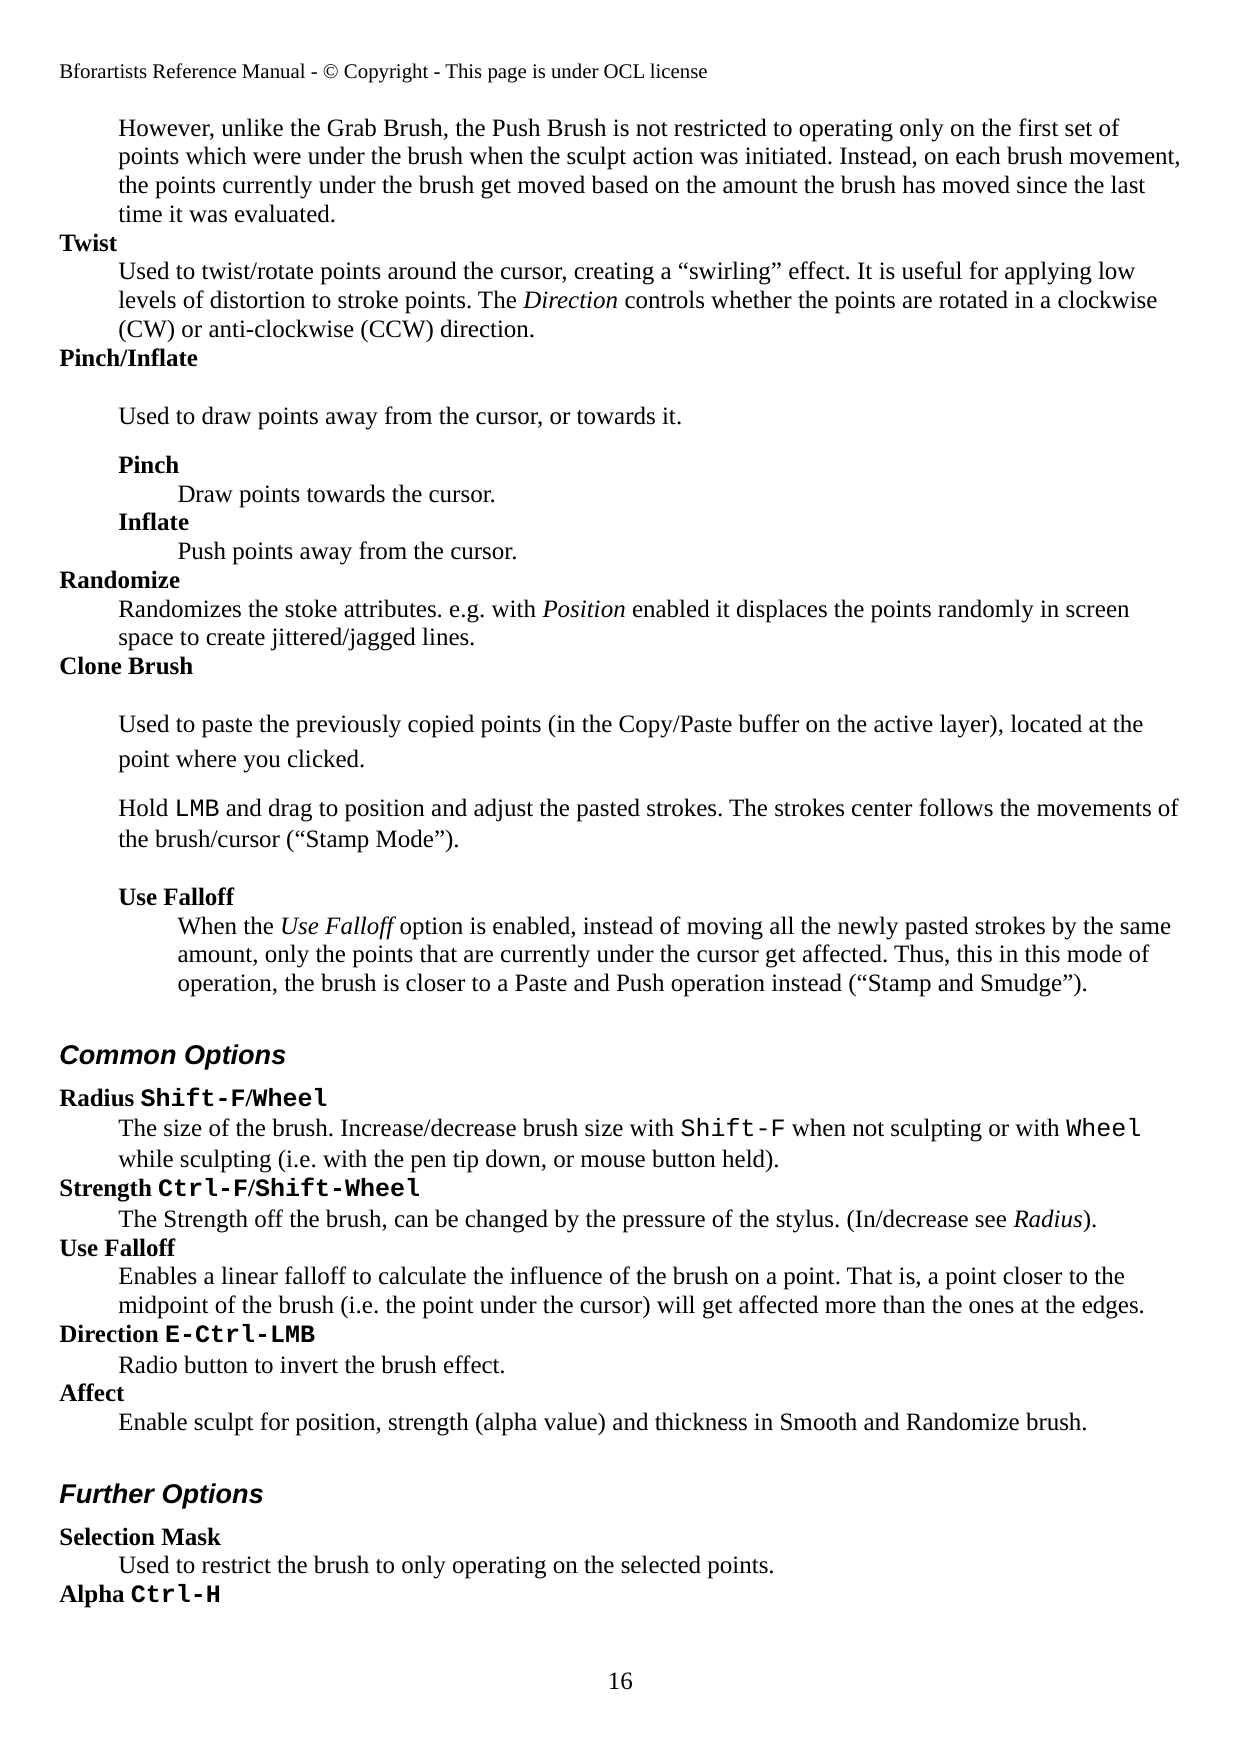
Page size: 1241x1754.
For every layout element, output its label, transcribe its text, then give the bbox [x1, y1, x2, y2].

subtitle Inflate [118, 507, 1181, 536]
list Radio button to invert the brush effect. [118, 1350, 1181, 1378]
text Used to draw points away from the cursor, or towards it. [118, 401, 1181, 429]
text Used to paste the previously copied points (in the Copy/Paste buffer on the active layer), located at the point where you clicked. [118, 709, 1181, 773]
list Enables a linear falloff to calculate the influence of the brush on a point. That is, a point closer to the midpoint of the brush (i.e. the point under the cursor) will get affected more than the ones at the edges. [118, 1261, 1181, 1319]
subtitle Pinch [118, 450, 1181, 479]
list Used to restrict the brush to only operating on the selected points. [118, 1551, 1181, 1579]
list However, unlike the Grab Brush, the Push Brush is not restricted to operating only on the first set of points which were under the brush when the sculpt action was initiated. Instead, on each brush movement, the points currently under the brush get moved based on the amount the brush has moved since the last time it was evaluated. [118, 113, 1181, 228]
subtitle Use Falloff [59, 1233, 1181, 1261]
subtitle Use Falloff [118, 882, 1181, 911]
list Push points away from the cursor. [177, 536, 1181, 565]
subtitle Randomize [59, 565, 1181, 594]
subtitle Direction E-Ctrl-LMB [59, 1319, 1181, 1350]
list The size of the brush. Increase/decrease brush size with Shift-F when not sculpting or with Wheel while sculpting (i.e. with the pen tip down, or mouse button held). [118, 1113, 1181, 1173]
subtitle Strength Ctrl-F/Shift-Wheel [59, 1173, 1181, 1204]
subtitle Affect [59, 1378, 1181, 1407]
subtitle Clone Brush [59, 651, 1181, 680]
list Enable sculpt for position, strength (alpha value) and thickness in Smooth and Randomize brush. [118, 1407, 1181, 1436]
subtitle Pinch/Inflate [59, 343, 1181, 371]
subtitle Common Options [59, 1039, 1181, 1070]
subtitle Alpha Ctrl-H [59, 1579, 1181, 1610]
list The Strength off the brush, can be changed by the pressure of the stylus. (In/decrease see Radius). [118, 1204, 1181, 1233]
list Used to twist/rotate points around the cursor, creating a “swirling” effect. It is useful for applying low levels of distortion to stroke points. The Direction controls whether the points are rotated in a clockwise (CW) or anti-clockwise (CCW) direction. [118, 256, 1181, 343]
list Hold LMB and drag to position and adjust the pasted strokes. The strokes center follows the movements of the brush/cursor (“Stamp Mode”). [118, 793, 1181, 852]
list When the Use Falloff option is enabled, instead of moving all the newly pasted strokes by the same amount, only the points that are currently under the cursor get affected. Thus, this in this mode of operation, the brush is closer to a Paste and Push operation instead (“Stamp and Smudge”). [177, 911, 1181, 997]
subtitle Further Options [59, 1478, 1181, 1509]
subtitle Radius Shift-F/Wheel [59, 1083, 1181, 1113]
list Randomizes the stoke attributes. e.g. with Position enabled it displaces the points randomly in screen space to create jittered/jagged lines. [118, 594, 1181, 651]
list Draw points towards the cursor. [177, 479, 1181, 507]
subtitle Twist [59, 228, 1181, 256]
subtitle Selection Mask [59, 1522, 1181, 1551]
